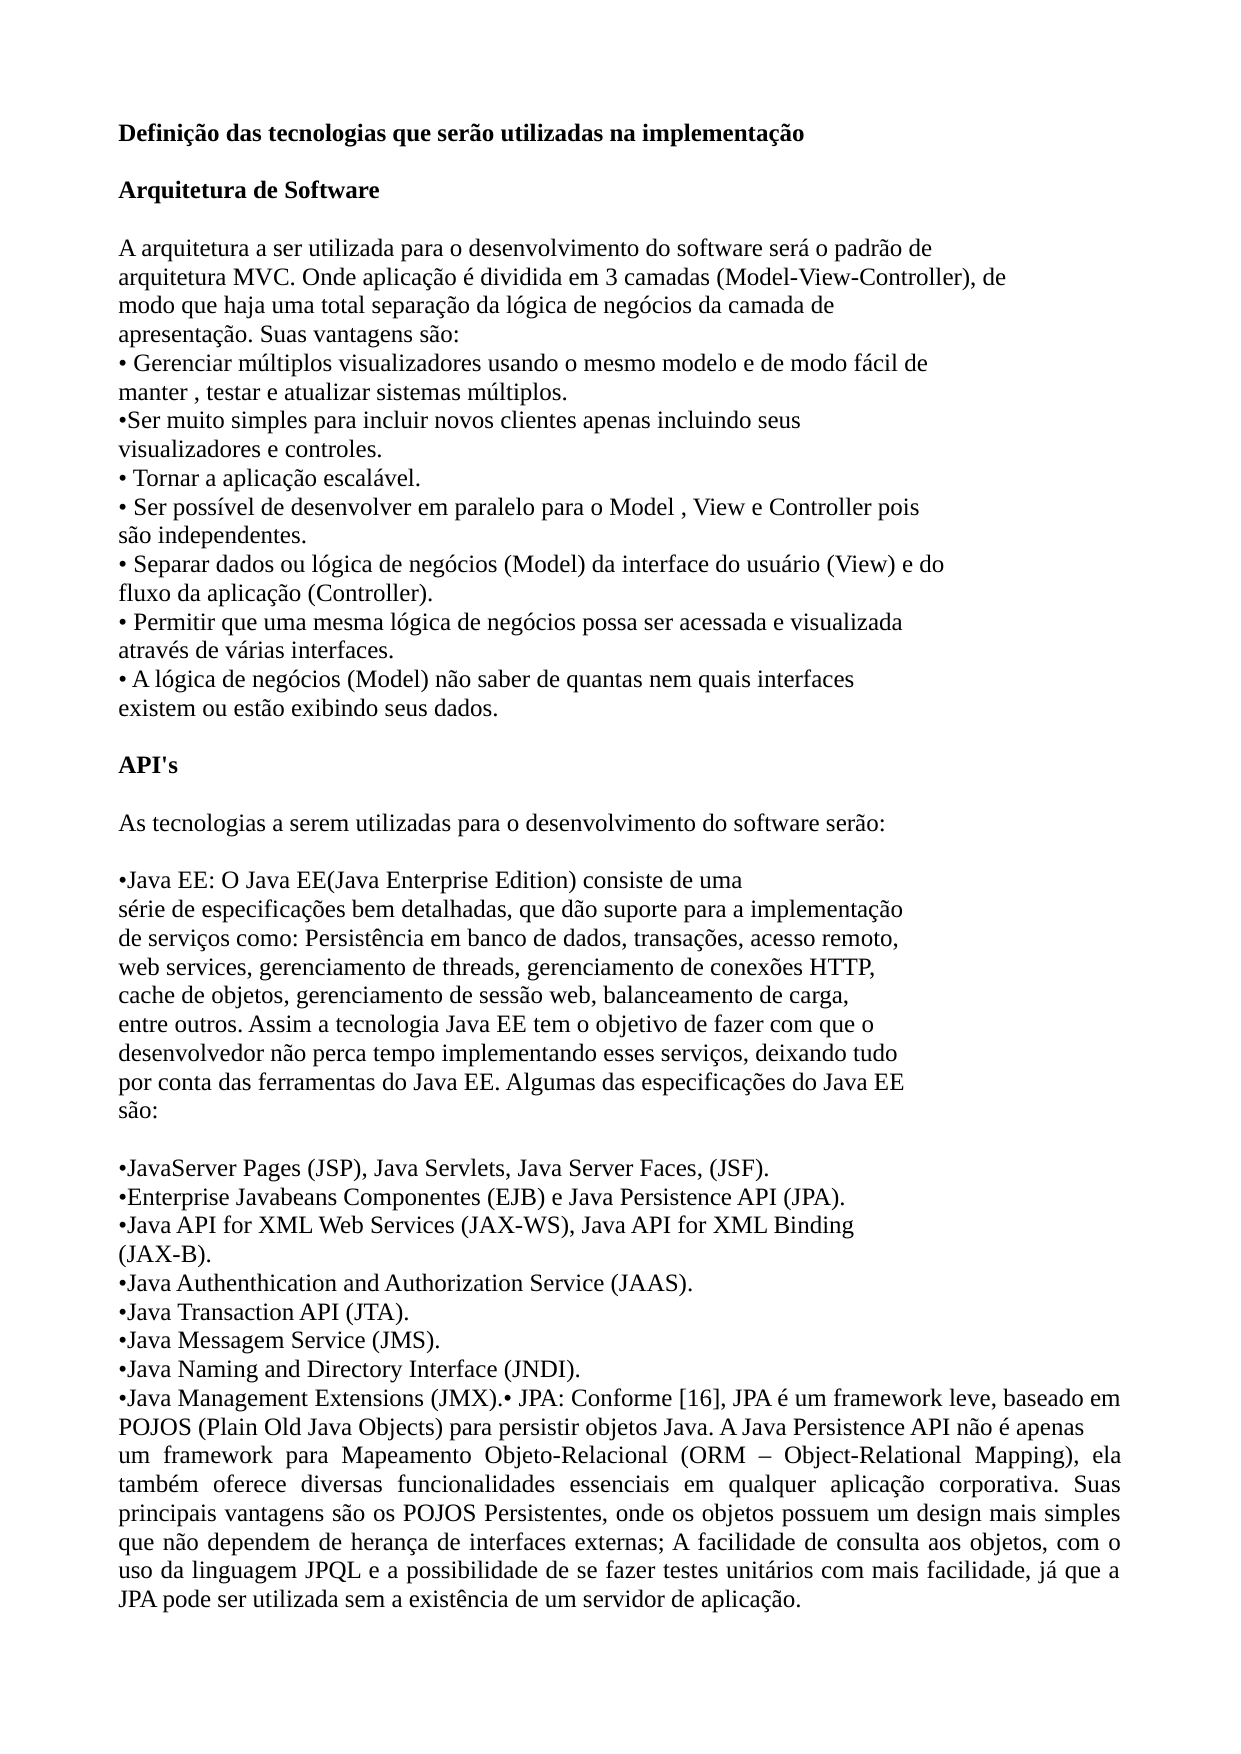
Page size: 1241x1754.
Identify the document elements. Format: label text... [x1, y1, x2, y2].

text Arquitetura de Software [118, 176, 1122, 204]
text •Java Authenthication and Authorization Service (JAAS). [118, 1268, 1122, 1297]
text de serviços como: Persistência em banco de dados, transações, acesso remoto, [118, 923, 1122, 952]
text série de especificações bem detalhadas, que dão suporte para a implementação [118, 894, 1122, 923]
text web services, gerenciamento de threads, gerenciamento de conexões HTTP, [118, 952, 1122, 981]
text são independentes. [118, 521, 1122, 549]
text (JAX-B). [118, 1239, 1122, 1268]
text são: [118, 1096, 1122, 1124]
text entre outros. Assim a tecnologia Java EE tem o objetivo de fazer com que o [118, 1009, 1122, 1038]
text •Java API for XML Web Services (JAX-WS), Java API for XML Binding [118, 1211, 1122, 1239]
text Definição das tecnologias que serão utilizadas na implementação [118, 118, 1122, 147]
text fluxo da aplicação (Controller). [118, 578, 1122, 607]
text •Enterprise Javabeans Componentes (EJB) e Java Persistence API (JPA). [118, 1182, 1122, 1211]
text através de várias interfaces. [118, 636, 1122, 664]
text cache de objetos, gerenciamento de sessão web, balanceamento de carga, [118, 981, 1122, 1009]
text • Tornar a aplicação escalável. [118, 463, 1122, 492]
text apresentação. Suas vantagens são: [118, 319, 1122, 348]
text desenvolvedor não perca tempo implementando esses serviços, deixando tudo [118, 1038, 1122, 1067]
text um framework para Mapeamento Objeto-Relacional (ORM – Object-Relational Mapping), ela também oferece diversas funcionalidades essenciais em qualquer aplicação corporativa. Suas principais vantagens são os POJOS Persistentes, onde os objetos possuem um design mais simples que não dependem de herança de interfaces externas; A facilidade de consulta aos objetos, com o uso da linguagem JPQL e a possibilidade de se fazer testes unitários com mais facilidade, já que a JPA pode ser utilizada sem a existência de um servidor de aplicação. [118, 1441, 1122, 1613]
text API's [118, 751, 1122, 779]
text •Java Messagem Service (JMS). [118, 1326, 1122, 1354]
text •Java Transaction API (JTA). [118, 1297, 1122, 1326]
text • Gerenciar múltiplos visualizadores usando o mesmo modelo e de modo fácil de [118, 348, 1122, 377]
text •Ser muito simples para incluir novos clientes apenas incluindo seus [118, 406, 1122, 434]
text A arquitetura a ser utilizada para o desenvolvimento do software será o padrão de [118, 233, 1122, 262]
text •JavaServer Pages (JSP), Java Servlets, Java Server Faces, (JSF). [118, 1153, 1122, 1182]
text As tecnologias a serem utilizadas para o desenvolvimento do software serão: [118, 808, 1122, 837]
text •Java EE: O Java EE(Java Enterprise Edition) consiste de uma [118, 866, 1122, 894]
text • Ser possível de desenvolver em paralelo para o Model , View e Controller pois [118, 492, 1122, 521]
text arquitetura MVC. Onde aplicação é dividida em 3 camadas (Model-View-Controller), de [118, 262, 1122, 291]
text visualizadores e controles. [118, 434, 1122, 463]
text • A lógica de negócios (Model) não saber de quantas nem quais interfaces [118, 664, 1122, 693]
text modo que haja uma total separação da lógica de negócios da camada de [118, 291, 1122, 319]
text •Java Management Extensions (JMX).• JPA: Conforme [16], JPA é um framework leve, baseado em POJOS (Plain Old Java Objects) para persistir objetos Java. A Java Persistence API não é apenas [118, 1383, 1122, 1441]
text por conta das ferramentas do Java EE. Algumas das especificações do Java EE [118, 1067, 1122, 1096]
text • Permitir que uma mesma lógica de negócios possa ser acessada e visualizada [118, 607, 1122, 636]
text •Java Naming and Directory Interface (JNDI). [118, 1354, 1122, 1383]
text manter , testar e atualizar sistemas múltiplos. [118, 377, 1122, 406]
text existem ou estão exibindo seus dados. [118, 693, 1122, 722]
text • Separar dados ou lógica de negócios (Model) da interface do usuário (View) e do [118, 549, 1122, 578]
